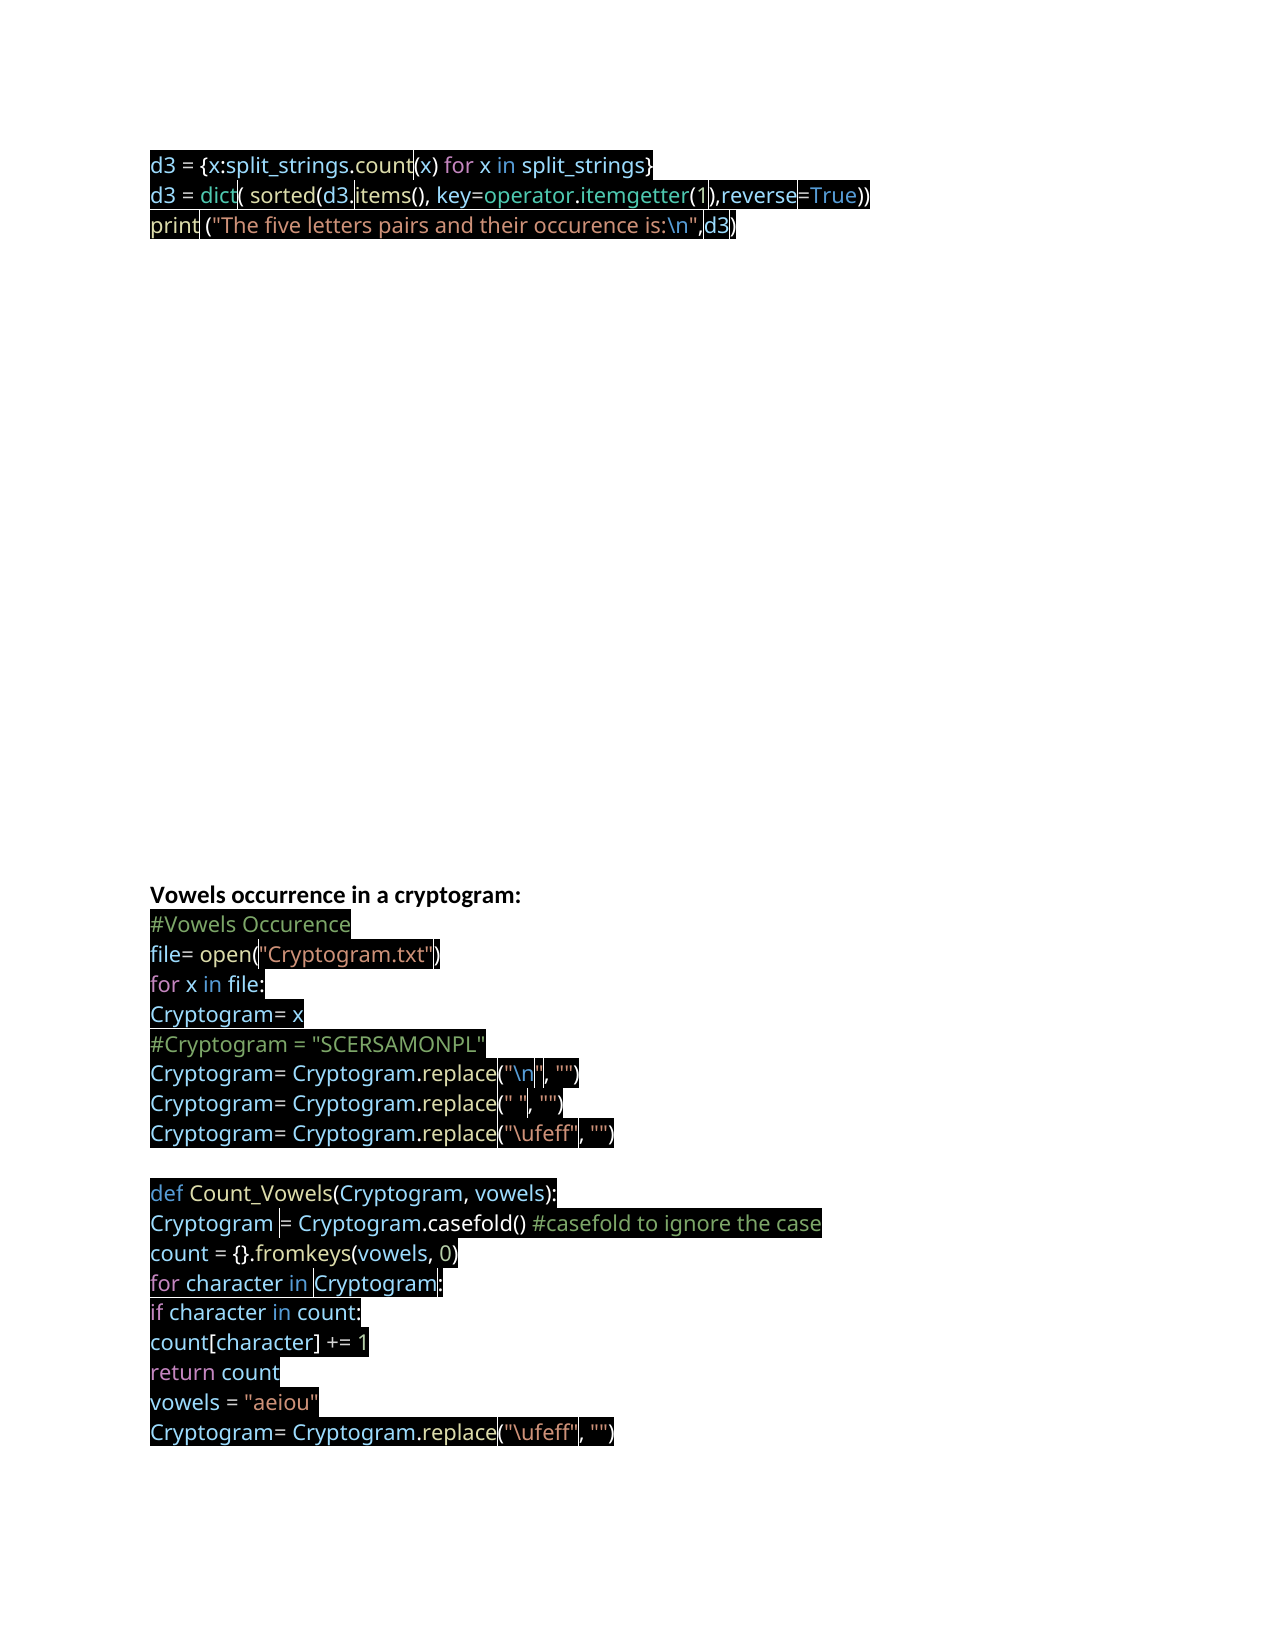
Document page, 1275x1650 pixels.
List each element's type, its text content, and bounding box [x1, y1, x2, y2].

text Cryptogram= x [150, 999, 1125, 1028]
text #Vowels Occurence [150, 909, 1125, 939]
text print ("The five letters pairs and their occurence is:\n",d3) [150, 209, 1125, 239]
text d3 = dict( sorted(d3.items(), key=operator.itemgetter(1),reverse=True)) [150, 180, 1125, 209]
text Cryptogram = Cryptogram.casefold() #casefold to ignore the case [150, 1208, 1125, 1238]
text #Cryptogram = "SCERSAMONPL" [150, 1028, 1125, 1058]
text if character in count: [150, 1297, 1125, 1327]
text def Count_Vowels(Cryptogram, vowels): [150, 1178, 1125, 1208]
text Vowels occurrence in a cryptogram: [150, 879, 1125, 909]
text Cryptogram= Cryptogram.replace("\ufeff", "") [150, 1118, 1125, 1148]
text count = {}.fromkeys(vowels, 0) [150, 1238, 1125, 1268]
text count[character] += 1 [150, 1327, 1125, 1357]
text d3 = {x:split_strings.count(x) for x in split_strings} [150, 150, 1125, 180]
text Cryptogram= Cryptogram.replace("\ufeff", "") [150, 1417, 1125, 1446]
text vowels = "aeiou" [150, 1387, 1125, 1417]
text for x in file: [150, 969, 1125, 999]
text file= open("Cryptogram.txt") [150, 939, 1125, 969]
text return count [150, 1357, 1125, 1387]
text for character in Cryptogram: [150, 1268, 1125, 1297]
text Cryptogram= Cryptogram.replace("\n", "") [150, 1058, 1125, 1088]
text Cryptogram= Cryptogram.replace(" ", "") [150, 1088, 1125, 1118]
